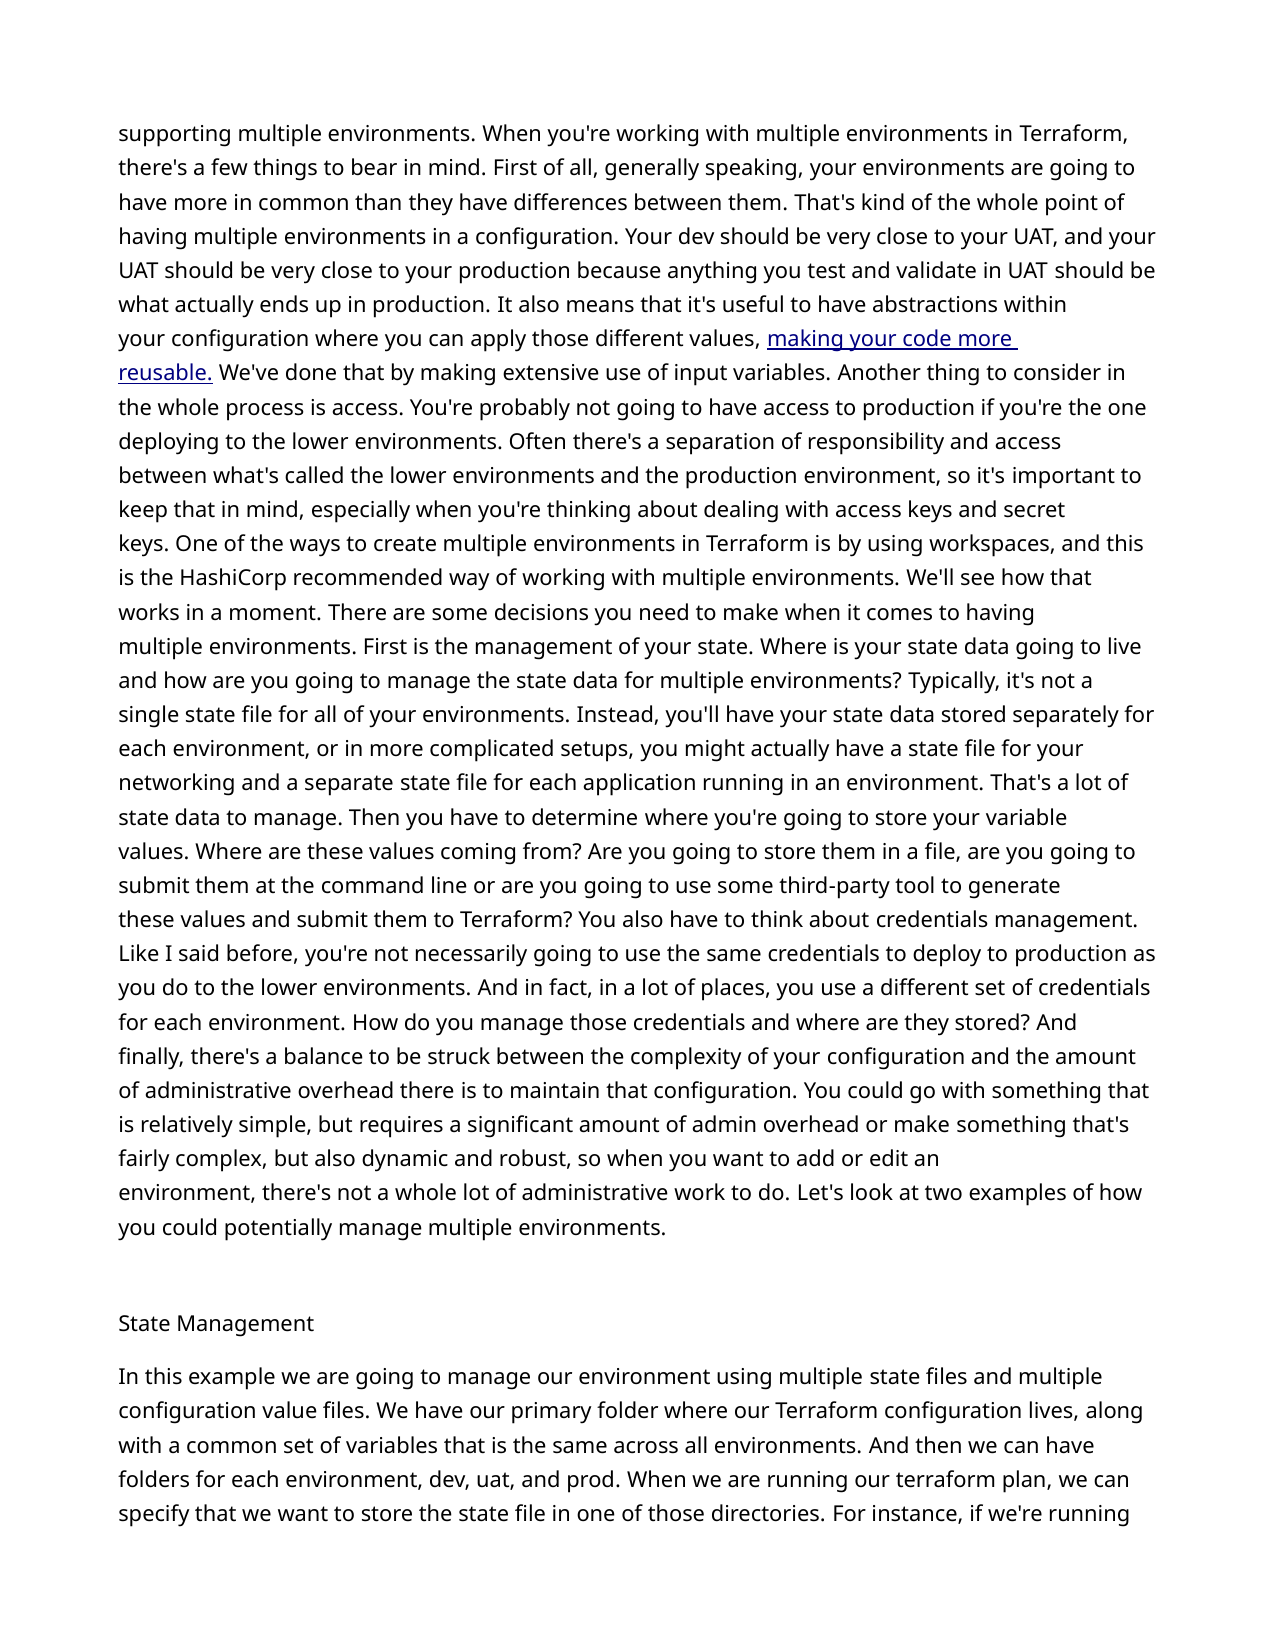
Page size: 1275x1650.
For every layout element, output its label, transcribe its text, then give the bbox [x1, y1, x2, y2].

text In this example we are going to manage our environment using multiple state files and multiple configuration value files. We have our primary folder where our Terraform configuration lives, along with a common set of variables that is the same across all environments. And then we can have folders for each environment, dev, uat, and prod. When we are running our terraform plan, we can specify that we want to store the state file in one of those directories. For instance, if we're running [118, 1361, 1157, 1528]
text supporting multiple environments. When you're working with multiple environments in Terraform, there's a few things to bear in mind. First of all, generally speaking, your environments are going to have more in common than they have differences between them. That's kind of the whole point of having multiple environments in a configuration. Your dev should be very close to your UAT, and your UAT should be very close to your production because anything you test and validate in UAT should be what actually ends up in production. It also means that it's useful to have abstractions within your configuration where you can apply those different values, making your code more reusable. We've done that by making extensive use of input variables. Another thing to consider in the whole process is access. You're probably not going to have access to production if you're the one deploying to the lower environments. Often there's a separation of responsibility and access between what's called the lower environments and the production environment, so it's important to keep that in mind, especially when you're thinking about dealing with access keys and secret keys. One of the ways to create multiple environments in Terraform is by using workspaces, and this is the HashiCorp recommended way of working with multiple environments. We'll see how that works in a moment. There are some decisions you need to make when it comes to having multiple environments. First is the management of your state. Where is your state data going to live and how are you going to manage the state data for multiple environments? Typically, it's not a single state file for all of your environments. Instead, you'll have your state data stored separately for each environment, or in more complicated setups, you might actually have a state file for your networking and a separate state file for each application running in an environment. That's a lot of state data to manage. Then you have to determine where you're going to store your variable values. Where are these values coming from? Are you going to store them in a file, are you going to submit them at the command line or are you going to use some third‑party tool to generate these values and submit them to Terraform? You also have to think about credentials management. Like I said before, you're not necessarily going to use the same credentials to deploy to production as you do to the lower environments. And in fact, in a lot of places, you use a different set of credentials for each environment. How do you manage those credentials and where are they stored? And finally, there's a balance to be struck between the complexity of your configuration and the amount of administrative overhead there is to maintain that configuration. You could go with something that is relatively simple, but requires a significant amount of admin overhead or make something that's fairly complex, but also dynamic and robust, so when you want to add or edit an environment, there's not a whole lot of administrative work to do. Let's look at two examples of how you could potentially manage multiple environments. [118, 118, 1157, 1241]
subtitle State Management [118, 1308, 1157, 1338]
